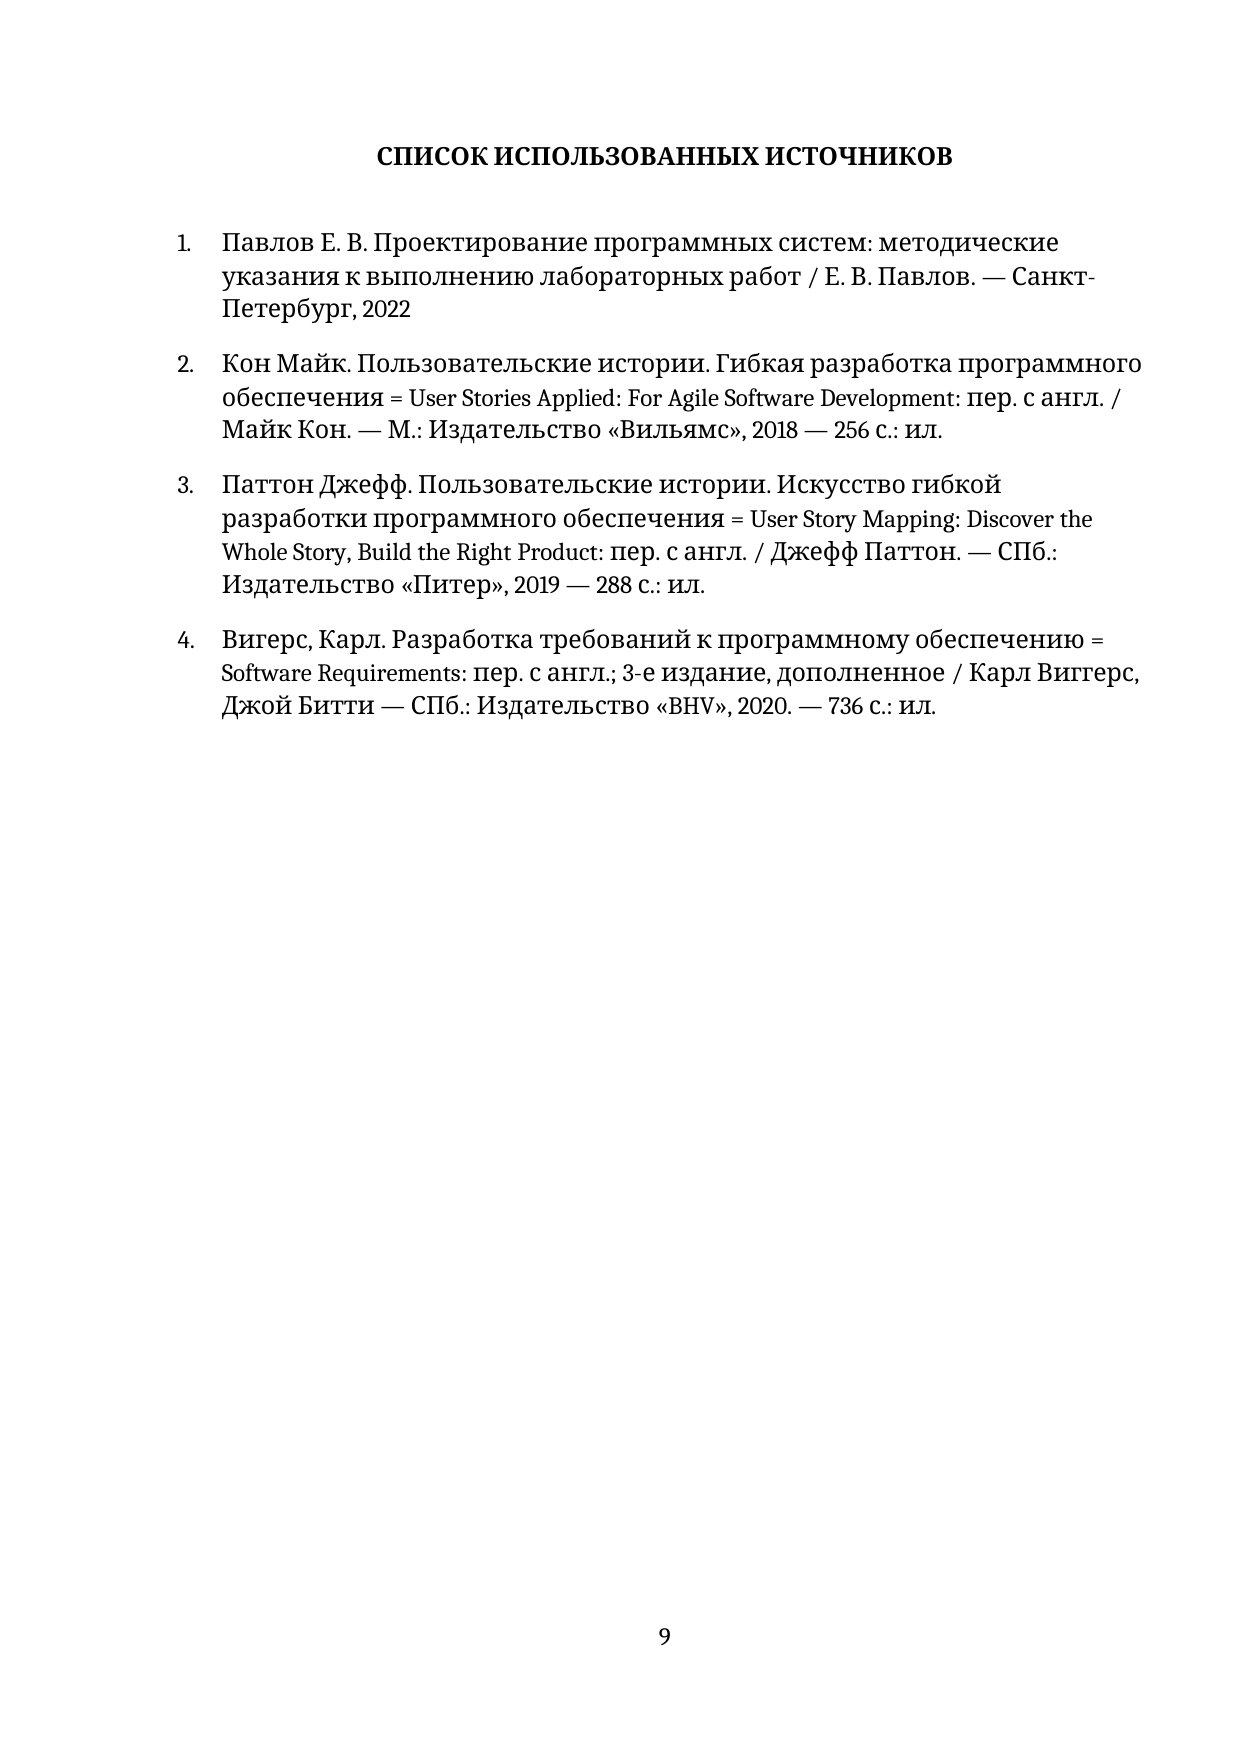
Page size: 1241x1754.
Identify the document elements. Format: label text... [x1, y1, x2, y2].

list Паттон Джефф. Пользовательские истории. Искусство гибкой разработки программного обеспечения = User Story Mapping: Discover the Whole Story, Build the Right Product: пер. с англ. / Джефф Паттон. — СПб.: Издательство «Питер», 2019 — 288 с.: ил. [177, 471, 1152, 599]
list Кон Майк. Пользовательские истории. Гибкая разработка программного обеспечения = User Stories Applied: For Agile Software Development: пер. с англ. / Майк Кон. — М.: Издательство «Вильямс», 2018 — 256 с.: ил. [177, 350, 1152, 445]
list Павлов Е. В. Проектирование программных систем: методические указания к выполнению лабораторных работ / Е. В. Павлов. — Санкт-Петербург, 2022 [177, 229, 1152, 324]
list Вигерс, Карл. Разработка требований к программному обеспечению = Software Requirements: пер. с англ.; 3-е издание, дополненное / Карл Виггерс, Джой Битти — СПб.: Издательство «BHV», 2020. — 736 с.: ил. [177, 626, 1152, 720]
text СПИСОК ИСПОЛЬЗОВАННЫХ ИСТОЧНИКОВ [177, 143, 1152, 172]
